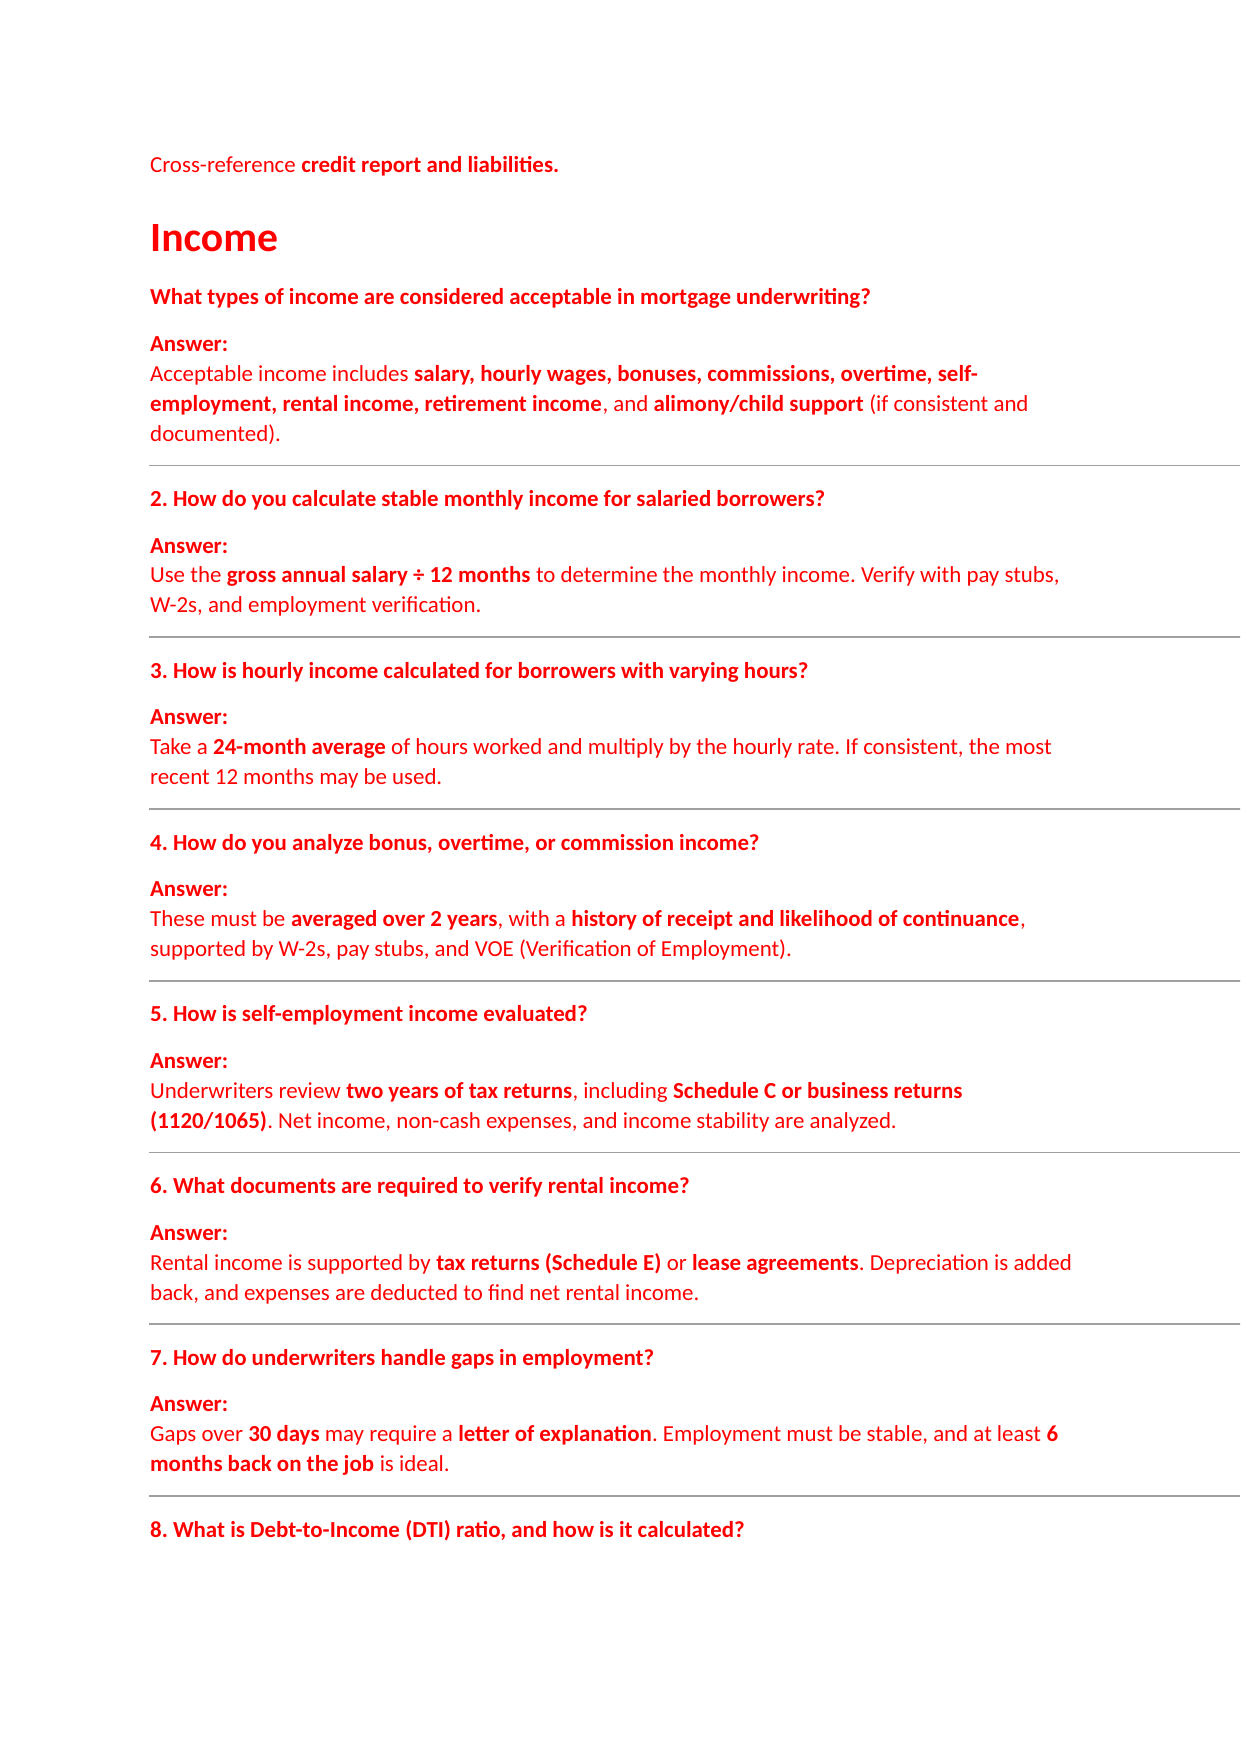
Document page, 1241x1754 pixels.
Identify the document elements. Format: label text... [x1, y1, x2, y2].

text Answer: Acceptable income includes salary, hourly wages, bonuses, commissions, overtime, self-employment, rental income, retirement income, and alimony/child support (if consistent and documented). [150, 329, 1090, 447]
text Answer: Take a 24-month average of hours worked and multiply by the hourly rate. If consistent, the most recent 12 months may be used. [150, 702, 1090, 790]
text 8. What is Debt-to-Income (DTI) ratio, and how is it calculated? [150, 1515, 1090, 1543]
text Answer: Gaps over 30 days may require a letter of explanation. Employment must be stable, and at least 6 months back on the job is ideal. [150, 1389, 1090, 1477]
text Answer: Use the gross annual salary ÷ 12 months to determine the monthly income. Verify with pay stubs, W-2s, and employment verification. [150, 531, 1090, 618]
text 2. How do you calculate stable monthly income for salaried borrowers? [150, 484, 1090, 512]
text Answer: These must be averaged over 2 years, with a history of receipt and likelihood of continuance, supported by W-2s, pay stubs, and VOE (Verification of Employment). [150, 874, 1090, 962]
text 7. How do underwriters handle gaps in employment? [150, 1343, 1090, 1371]
text Answer: Rental income is supported by tax returns (Schedule E) or lease agreements. Depreciation is added back, and expenses are deducted to find net rental income. [150, 1218, 1090, 1306]
text What types of income are considered acceptable in mortgage underwriting? [150, 282, 1090, 311]
text Answer: Underwriters review two years of tax returns, including Schedule C or business returns (1120/1065). Net income, non-cash expenses, and income stability are analyzed. [150, 1046, 1090, 1134]
text 4. How do you analyze bonus, overtime, or commission income? [150, 828, 1090, 856]
text 3. How is hourly income calculated for borrowers with varying hours? [150, 656, 1090, 684]
text Cross-reference credit report and liabilities. Income [150, 150, 1090, 262]
text 6. What documents are required to verify rental income? [150, 1171, 1090, 1199]
text 5. How is self-employment income evaluated? [150, 999, 1090, 1027]
